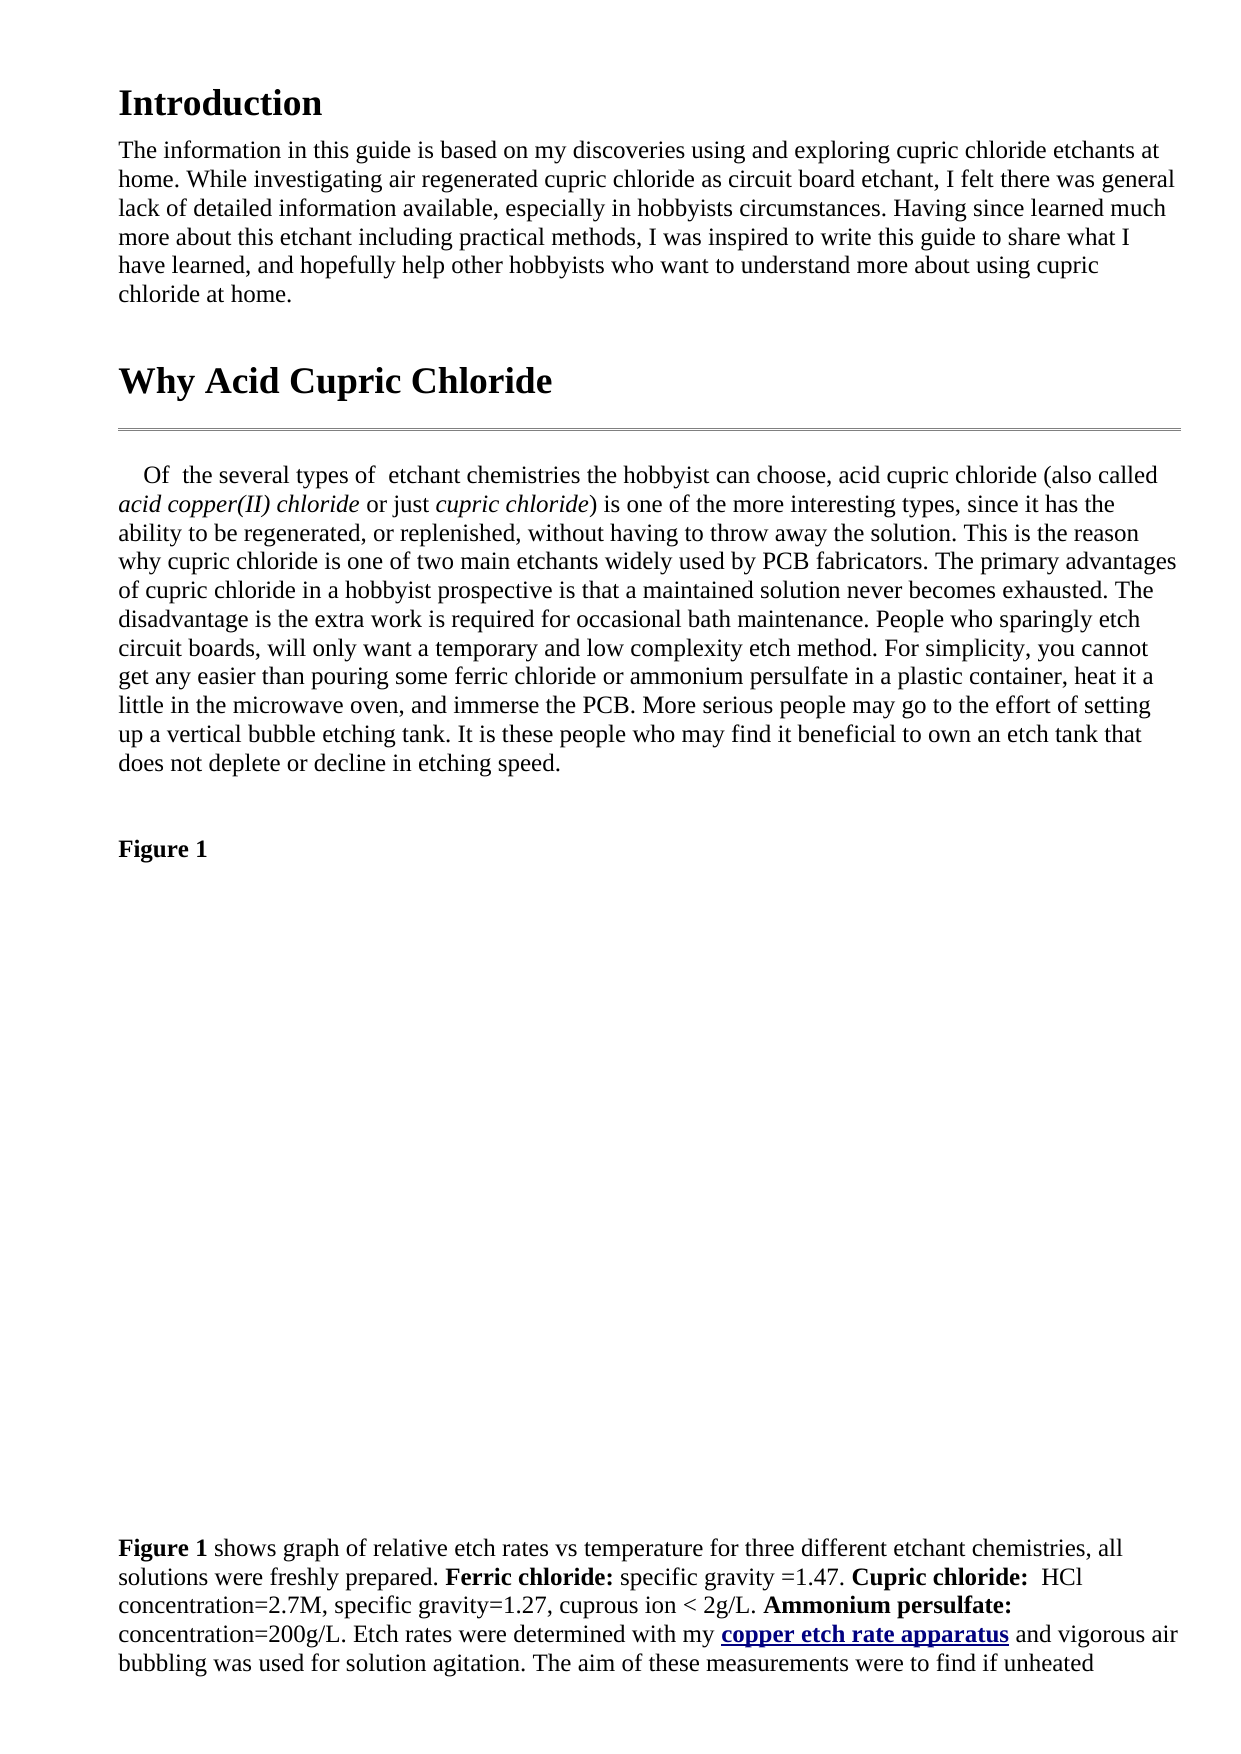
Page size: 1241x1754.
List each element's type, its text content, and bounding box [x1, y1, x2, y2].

subtitle Why Acid Cupric Chloride [118, 358, 1181, 401]
text Of the several types of etchant chemistries the hobbyist can choose, acid cupric chloride (also called acid copper(II) chloride or just cupric chloride) is one of the more interesting types, since it has the ability to be regenerated, or replenished, without having to throw away the solution. This is the reason why cupric chloride is one of two main etchants widely used by PCB fabricators. The primary advantages of cupric chloride in a hobbyist prospective is that a maintained solution never becomes exhausted. The disadvantage is the extra work is required for occasional bath maintenance. People who sparingly etch circuit boards, will only want a temporary and low complexity etch method. For simplicity, you cannot get any easier than pouring some ferric chloride or ammonium persulfate in a plastic container, heat it a little in the microwave oven, and immerse the PCB. More serious people may go to the effort of setting up a vertical bubble etching tank. It is these people who may find it beneficial to own an etch tank that does not deplete or decline in etching speed. Figure 1 Figure 1 shows graph of relative etch rates vs temperature for three different etchant chemistries, all solutions were freshly prepared. Ferric chloride: specific gravity =1.47. Cupric chloride: HCl concentration=2.7M, specific gravity=1.27, cuprous ion < 2g/L. Ammonium persulfate: concentration=200g/L. Etch rates were determined with my copper etch rate apparatus and vigorous air bubbling was used for solution agitation. The aim of these measurements were to find if unheated [118, 460, 1181, 1677]
text The information in this guide is based on my discoveries using and exploring cupric chloride etchants at home. While investigating air regenerated cupric chloride as circuit board etchant, I felt there was general lack of detailed information available, especially in hobbyists circumstances. Having since learned much more about this etchant including practical methods, I was inspired to write this guide to share what I have learned, and hopefully help other hobbyists who want to understand more about using cupric chloride at home. [118, 136, 1181, 308]
subtitle Introduction [118, 80, 1181, 123]
